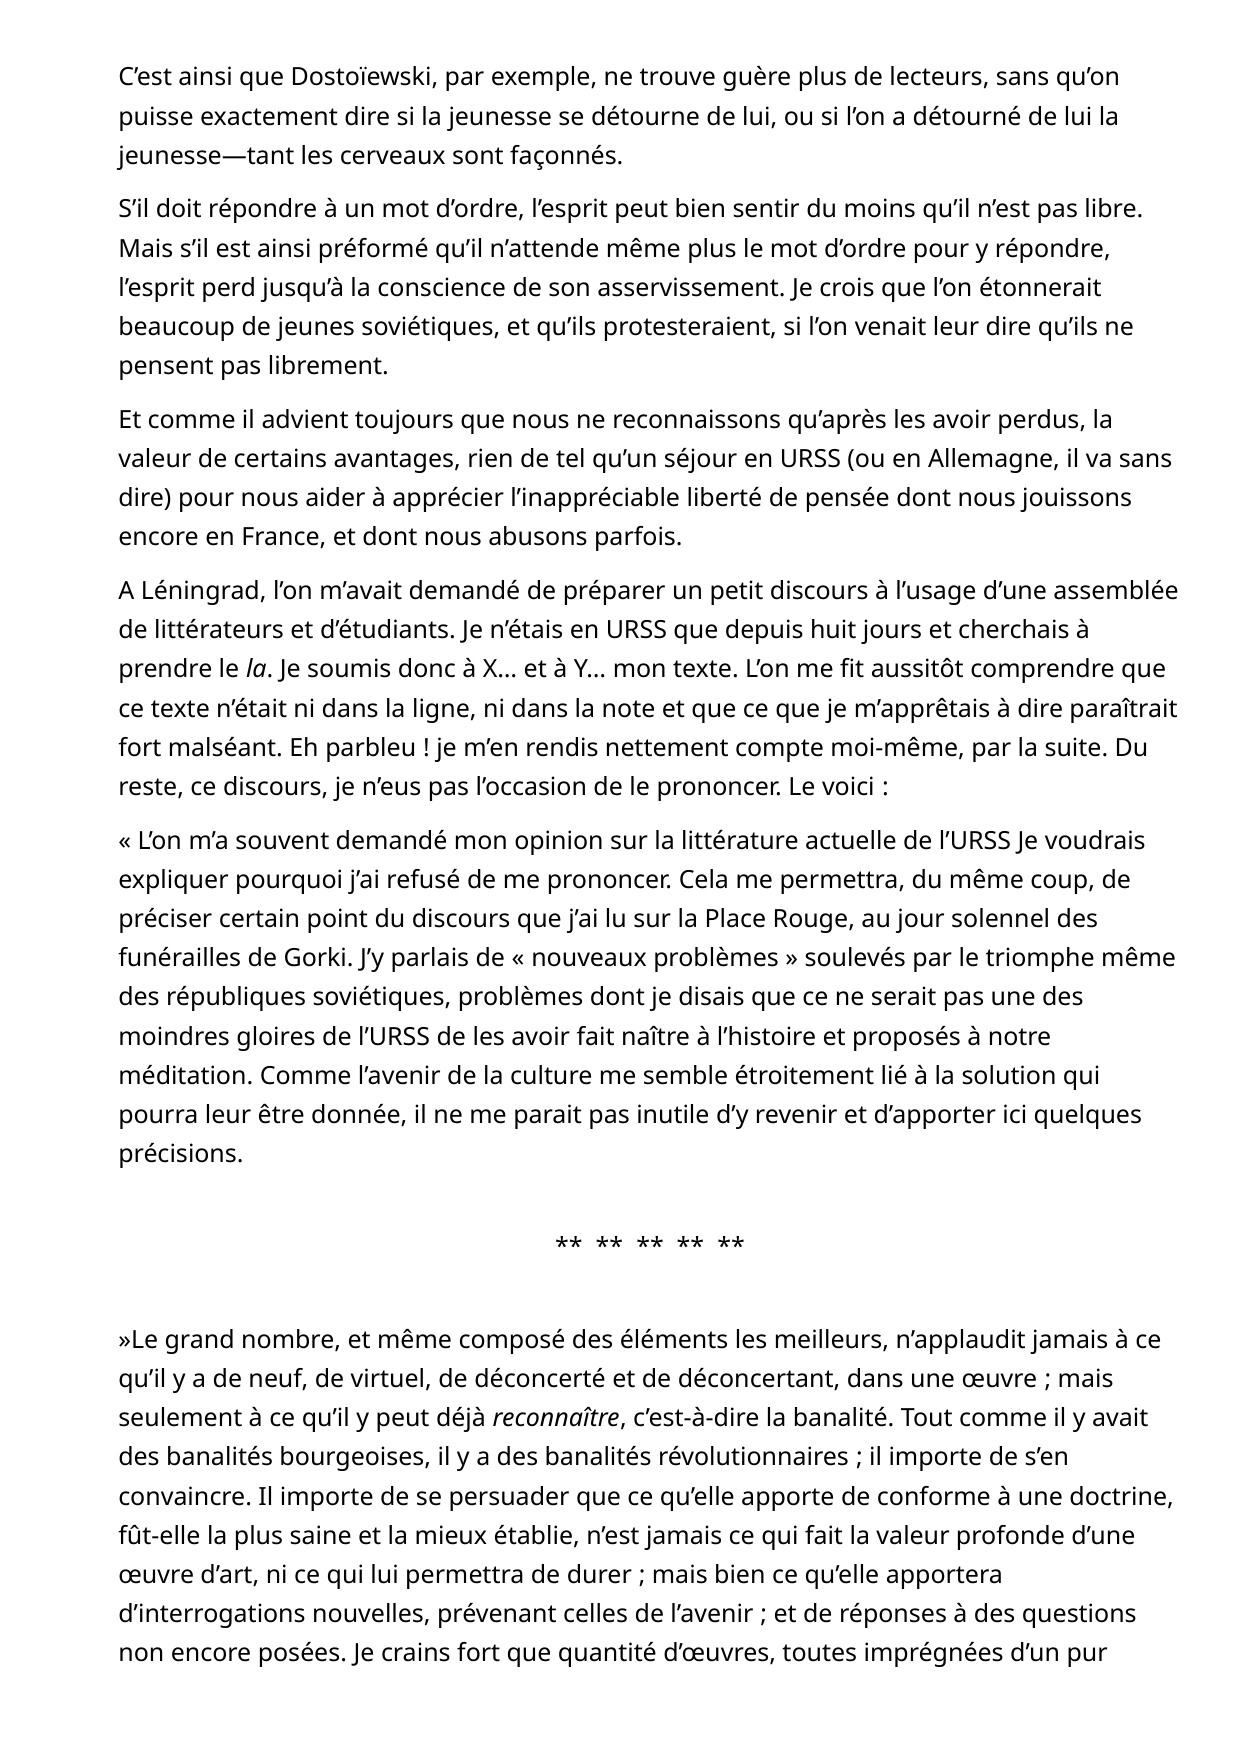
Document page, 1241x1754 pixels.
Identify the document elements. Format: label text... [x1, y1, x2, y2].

text A Léningrad, l’on m’avait demandé de préparer un petit discours à l’usage d’une assemblée de littérateurs et d’étudiants. Je n’étais en URSS que depuis huit jours et cherchais à prendre le la. Je soumis donc à X… et à Y… mon texte. L’on me fit aussitôt comprendre que ce texte n’était ni dans la ligne, ni dans la note et que ce que je m’apprêtais à dire paraîtrait fort malséant. Eh parbleu ! je m’en rendis nettement compte moi-même, par la suite. Du reste, ce discours, je n’eus pas l’occasion de le prononcer. Le voici : [118, 573, 1181, 803]
text S’il doit répondre à un mot d’ordre, l’esprit peut bien sentir du moins qu’il n’est pas libre. Mais s’il est ainsi préformé qu’il n’attende même plus le mot d’ordre pour y répondre, l’esprit perd jusqu’à la conscience de son asservissement. Je crois que l’on étonnerait beaucoup de jeunes soviétiques, et qu’ils protesteraient, si l’on venait leur dire qu’ils ne pensent pas librement. [118, 191, 1181, 382]
text »Le grand nombre, et même composé des éléments les meilleurs, n’applaudit jamais à ce qu’il y a de neuf, de virtuel, de déconcerté et de déconcertant, dans une œuvre ; mais seulement à ce qu’il y peut déjà reconnaître, c’est-à-dire la banalité. Tout comme il y avait des banalités bourgeoises, il y a des banalités révolutionnaires ; il importe de s’en convaincre. Il importe de se persuader que ce qu’elle apporte de conforme à une doctrine, fût-elle la plus saine et la mieux établie, n’est jamais ce qui fait la valeur profonde d’une œuvre d’art, ni ce qui lui permettra de durer ; mais bien ce qu’elle apportera d’interrogations nouvelles, prévenant celles de l’avenir ; et de réponses à des questions non encore posées. Je crains fort que quantité d’œuvres, toutes imprégnées d’un pur [118, 1322, 1181, 1669]
text « L’on m’a souvent demandé mon opinion sur la littérature actuelle de l’URSS Je voudrais expliquer pourquoi j’ai refusé de me prononcer. Cela me permettra, du même coup, de préciser certain point du discours que j’ai lu sur la Place Rouge, au jour solennel des funérailles de Gorki. J’y parlais de « nouveaux problèmes » soulevés par le triomphe même des républiques soviétiques, problèmes dont je disais que ce ne serait pas une des moindres gloires de l’URSS de les avoir fait naître à l’histoire et proposés à notre méditation. Comme l’avenir de la culture me semble étroitement lié à la solution qui pourra leur être donnée, il ne me parait pas inutile d’y revenir et d’apporter ici quelques précisions. [118, 822, 1181, 1170]
text Et comme il advient toujours que nous ne reconnaissons qu’après les avoir perdus, la valeur de certains avantages, rien de tel qu’un séjour en URSS (ou en Allemagne, il va sans dire) pour nous aider à apprécier l’inappréciable liberté de pensée dont nous jouissons encore en France, et dont nous abusons parfois. [118, 402, 1181, 553]
text C’est ainsi que Dostoïewski, par exemple, ne trouve guère plus de lecteurs, sans qu’on puisse exactement dire si la jeunesse se détourne de lui, ou si l’on a détourné de lui la jeunesse—tant les cerveaux sont façonnés. [118, 59, 1181, 171]
text ** ** ** ** ** [118, 1229, 1181, 1263]
